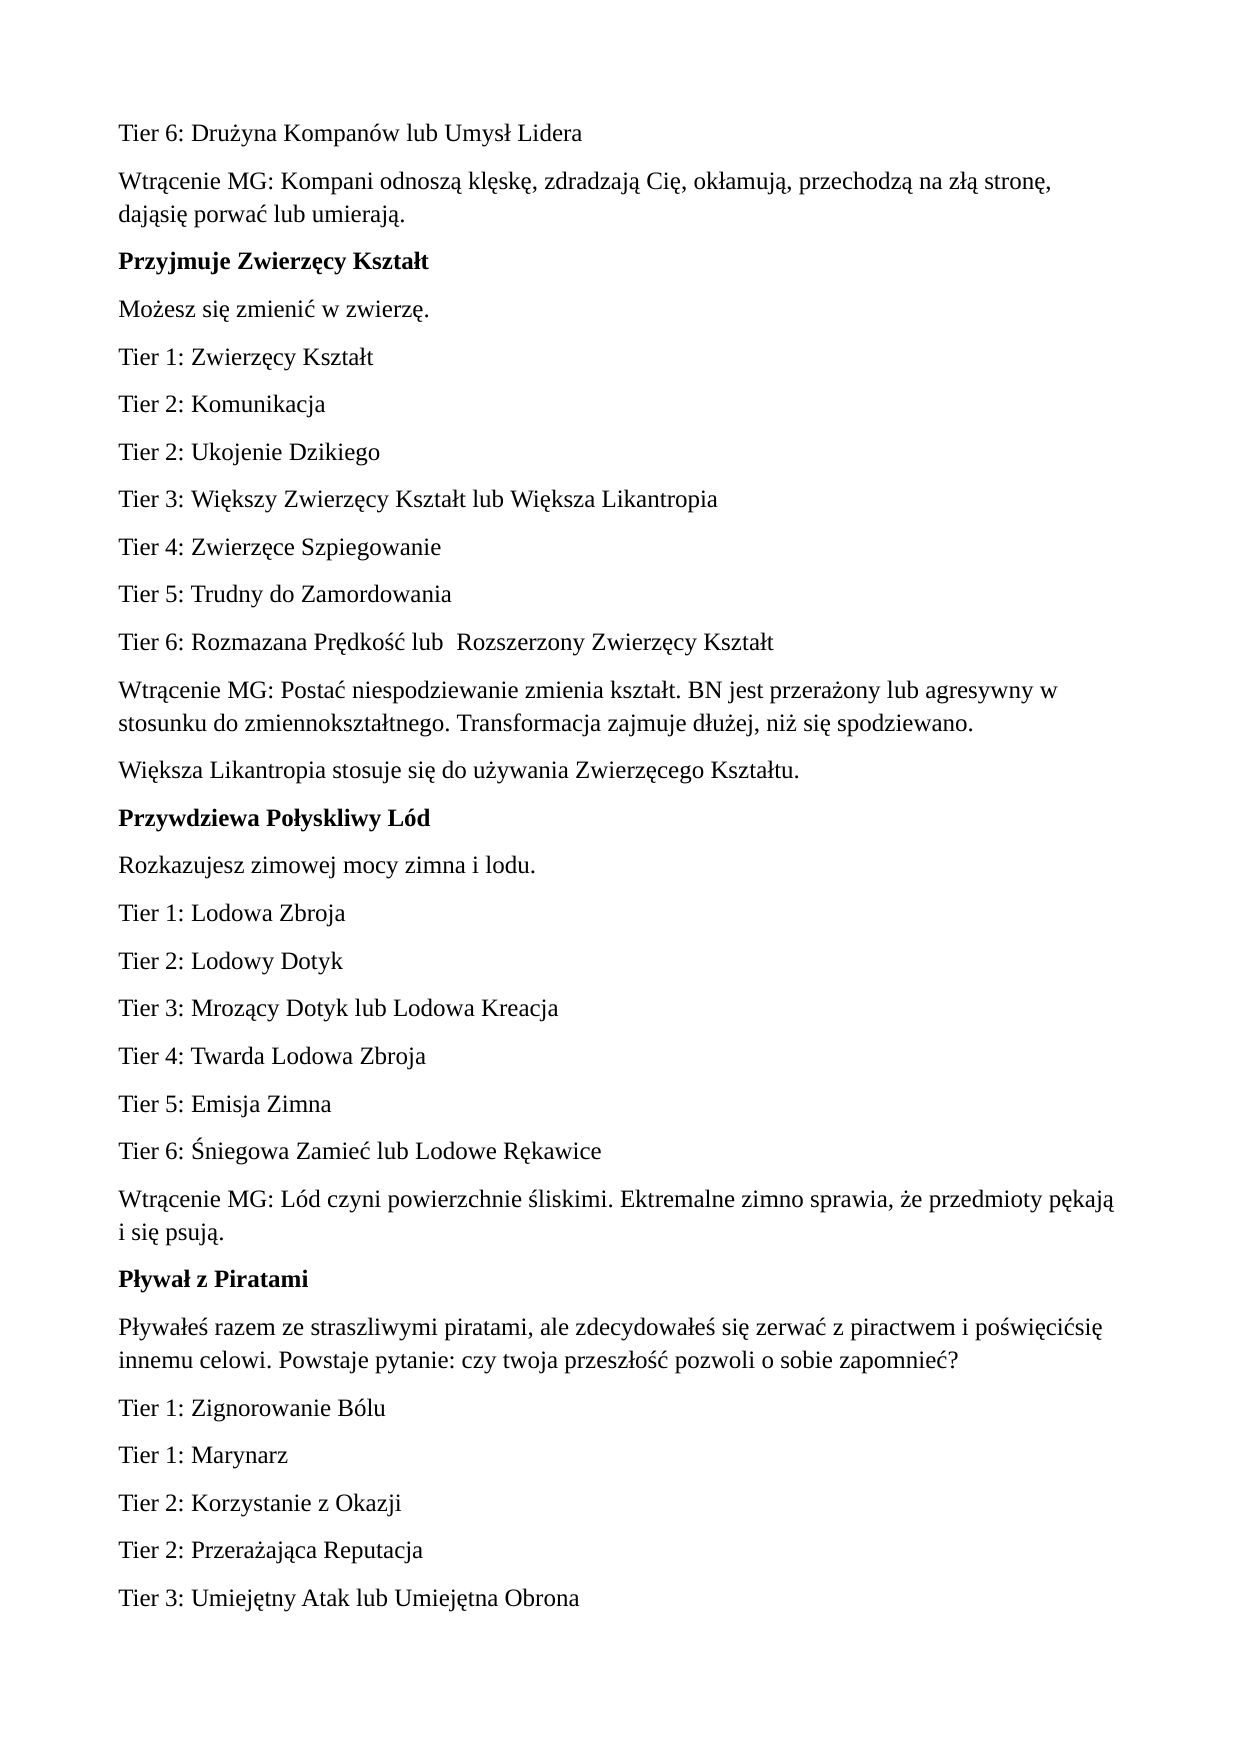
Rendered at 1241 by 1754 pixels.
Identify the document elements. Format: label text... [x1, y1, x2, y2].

text Przyjmuje Zwierzęcy Kształt [118, 246, 1122, 275]
text Większa Likantropia stosuje się do używania Zwierzęcego Kształtu. [118, 755, 1122, 784]
text Tier 5: Trudny do Zamordowania [118, 579, 1122, 608]
text Tier 2: Ukojenie Dzikiego [118, 437, 1122, 466]
text Tier 3: Umiejętny Atak lub Umiejętna Obrona [118, 1583, 1122, 1612]
text Tier 1: Marynarz [118, 1440, 1122, 1469]
text Tier 6: Drużyna Kompanów lub Umysł Lidera [118, 118, 1122, 147]
text Pływał z Piratami [118, 1264, 1122, 1293]
text Tier 6: Rozmazana Prędkość lub Rozszerzony Zwierzęcy Kształt [118, 627, 1122, 656]
text Wtrącenie MG: Lód czyni powierzchnie śliskimi. Ektremalne zimno sprawia, że przedmioty pękają i się psują. [118, 1184, 1122, 1246]
text Tier 1: Zwierzęcy Kształt [118, 342, 1122, 370]
text Rozkazujesz zimowej mocy zimna i lodu. [118, 851, 1122, 879]
text Tier 2: Lodowy Dotyk [118, 946, 1122, 974]
text Wtrącenie MG: Kompani odnoszą klęskę, zdradzają Cię, okłamują, przechodzą na złą stronę, dająsię porwać lub umierają. [118, 166, 1122, 227]
text Tier 4: Zwierzęce Szpiegowanie [118, 532, 1122, 561]
text Tier 2: Komunikacja [118, 389, 1122, 418]
text Tier 2: Korzystanie z Okazji [118, 1488, 1122, 1517]
text Tier 2: Przerażająca Reputacja [118, 1536, 1122, 1564]
text Przywdziewa Połyskliwy Lód [118, 803, 1122, 832]
text Tier 1: Lodowa Zbroja [118, 898, 1122, 927]
text Wtrącenie MG: Postać niespodziewanie zmienia kształt. BN jest przerażony lub agresywny w stosunku do zmiennokształtnego. Transformacja zajmuje dłużej, niż się spodziewano. [118, 675, 1122, 737]
text Tier 5: Emisja Zimna [118, 1089, 1122, 1117]
text Tier 4: Twarda Lodowa Zbroja [118, 1041, 1122, 1070]
text Tier 1: Zignorowanie Bólu [118, 1393, 1122, 1421]
text Możesz się zmienić w zwierzę. [118, 294, 1122, 323]
text Tier 3: Mrozący Dotyk lub Lodowa Kreacja [118, 993, 1122, 1022]
text Tier 3: Większy Zwierzęcy Kształt lub Większa Likantropia [118, 484, 1122, 513]
text Pływałeś razem ze straszliwymi piratami, ale zdecydowałeś się zerwać z piractwem i poświęcićsię innemu celowi. Powstaje pytanie: czy twoja przeszłość pozwoli o sobie zapomnieć? [118, 1312, 1122, 1374]
text Tier 6: Śniegowa Zamieć lub Lodowe Rękawice [118, 1136, 1122, 1165]
